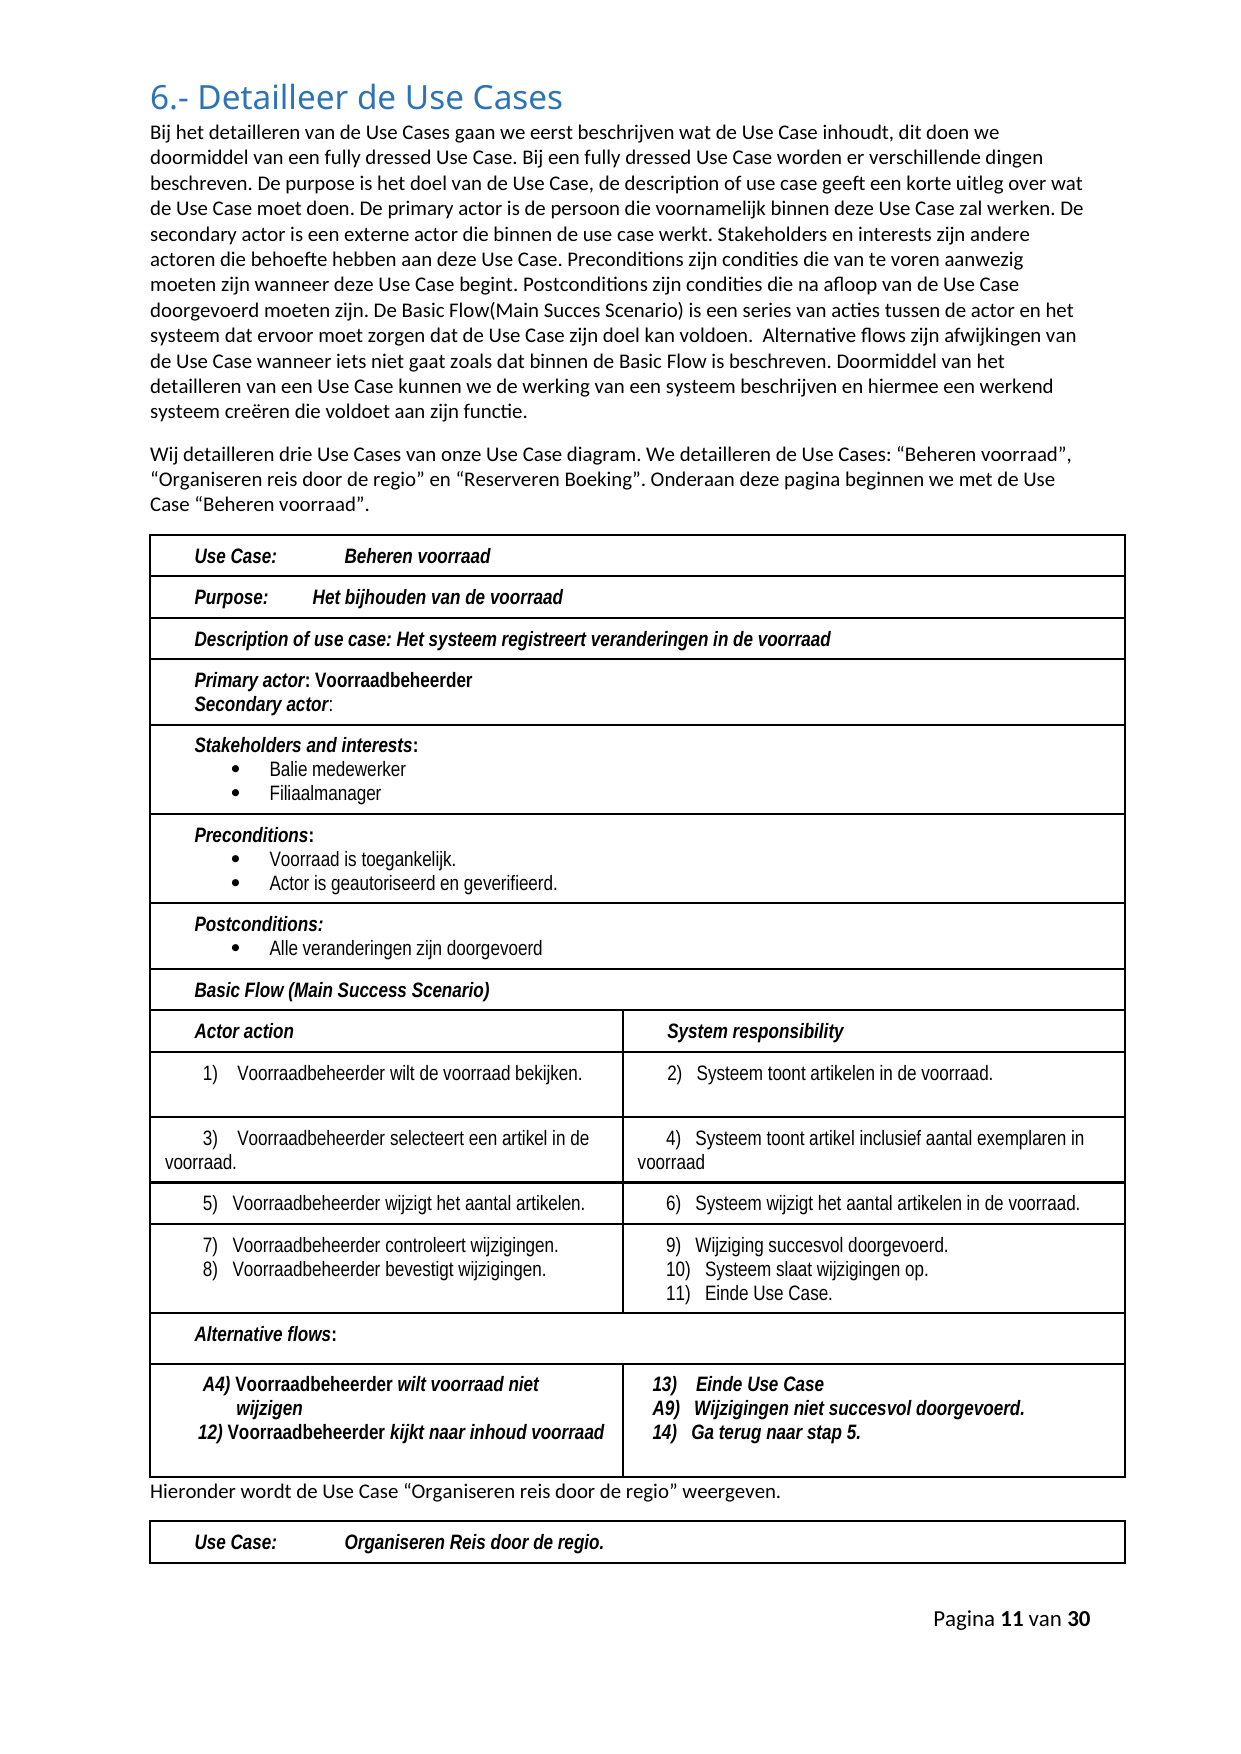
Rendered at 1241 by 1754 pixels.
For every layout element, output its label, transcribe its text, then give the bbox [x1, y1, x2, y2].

table_cell 2) Systeem toont artikelen in de voorraad. [624, 1053, 1124, 1116]
table_cell Primary actor: Voorraadbeheerder Secondary actor: [151, 660, 1124, 723]
subtitle 6.- Detailleer de Use Cases [150, 74, 1090, 119]
table_cell 7) Voorraadbeheerder controleert wijzigingen. 8) Voorraadbeheerder bevestigt wijzigingen. [151, 1225, 622, 1312]
text Bij het detailleren van de Use Cases gaan we eerst beschrijven wat de Use Case inhoudt, dit doen we doormiddel van een fully dressed Use Case. Bij een fully dressed Use Case worden er verschillende dingen beschreven. De purpose is het doel van de Use Case, de description of use case geeft een korte uitleg over wat de Use Case moet doen. De primary actor is de persoon die voornamelijk binnen deze Use Case zal werken. De secondary actor is een externe actor die binnen de use case werkt. Stakeholders en interests zijn andere actoren die behoefte hebben aan deze Use Case. Preconditions zijn condities die van te voren aanwezig moeten zijn wanneer deze Use Case begint. Postconditions zijn condities die na afloop van de Use Case doorgevoerd moeten zijn. De Basic Flow(Main Succes Scenario) is een series van acties tussen de actor en het systeem dat ervoor moet zorgen dat de Use Case zijn doel kan voldoen. Alternative flows zijn afwijkingen van de Use Case wanneer iets niet gaat zoals dat binnen de Basic Flow is beschreven. Doormiddel van het detailleren van een Use Case kunnen we de werking van een systeem beschrijven en hiermee een werkend systeem creëren die voldoet aan zijn functie. [150, 119, 1090, 424]
table_cell Actor action [151, 1011, 622, 1051]
table_cell System responsibility [624, 1011, 1124, 1051]
text Hieronder wordt de Use Case “Organiseren reis door de regio” weergeven. [150, 1478, 1090, 1503]
table_cell Alternative flows: [151, 1314, 1124, 1363]
table_cell 4) Systeem toont artikel inclusief aantal exemplaren in voorraad [624, 1118, 1124, 1181]
table_cell 5) Voorraadbeheerder wijzigt het aantal artikelen. [151, 1184, 622, 1223]
table_cell Purpose: Het bijhouden van de voorraad [151, 577, 1124, 617]
table_cell Stakeholders and interests: Balie medewerker Filiaalmanager [151, 726, 1124, 813]
table_cell A4) Voorraadbeheerder wilt voorraad niet ...............wijzigen 12) Voorraadbeheerder kijkt naar inhoud voorraad [151, 1365, 622, 1476]
table_cell Postconditions: Alle veranderingen zijn doorgevoerd [151, 904, 1124, 968]
table_cell 9) Wijziging succesvol doorgevoerd. 10) Systeem slaat wijzigingen op. 11) Einde Use Case. [624, 1225, 1124, 1312]
table_cell Preconditions: Voorraad is toegankelijk. Actor is geautoriseerd en geverifieerd. [151, 815, 1124, 902]
table_cell 6) Systeem wijzigt het aantal artikelen in de voorraad. [624, 1184, 1124, 1223]
text Wij detailleren drie Use Cases van onze Use Case diagram. We detailleren de Use Cases: “Beheren voorraad”, “Organiseren reis door de regio” en “Reserveren Boeking”. Onderaan deze pagina beginnen we met de Use Case “Beheren voorraad”. [150, 441, 1090, 517]
table_header Use Case: Beheren voorraad [151, 536, 1124, 575]
table_cell 3) Voorraadbeheerder selecteert een artikel in de voorraad. [151, 1118, 622, 1181]
table_cell Description of use case: Het systeem registreert veranderingen in de voorraad [151, 619, 1124, 658]
table_cell 1) Voorraadbeheerder wilt de voorraad bekijken. [151, 1053, 622, 1116]
table_header Use Case: Organiseren Reis door de regio. [151, 1522, 1124, 1562]
table_cell 13) Einde Use Case A9) Wijzigingen niet succesvol doorgevoerd. 14) Ga terug naar stap 5. [624, 1365, 1124, 1476]
table_cell Basic Flow (Main Success Scenario) [151, 970, 1124, 1009]
